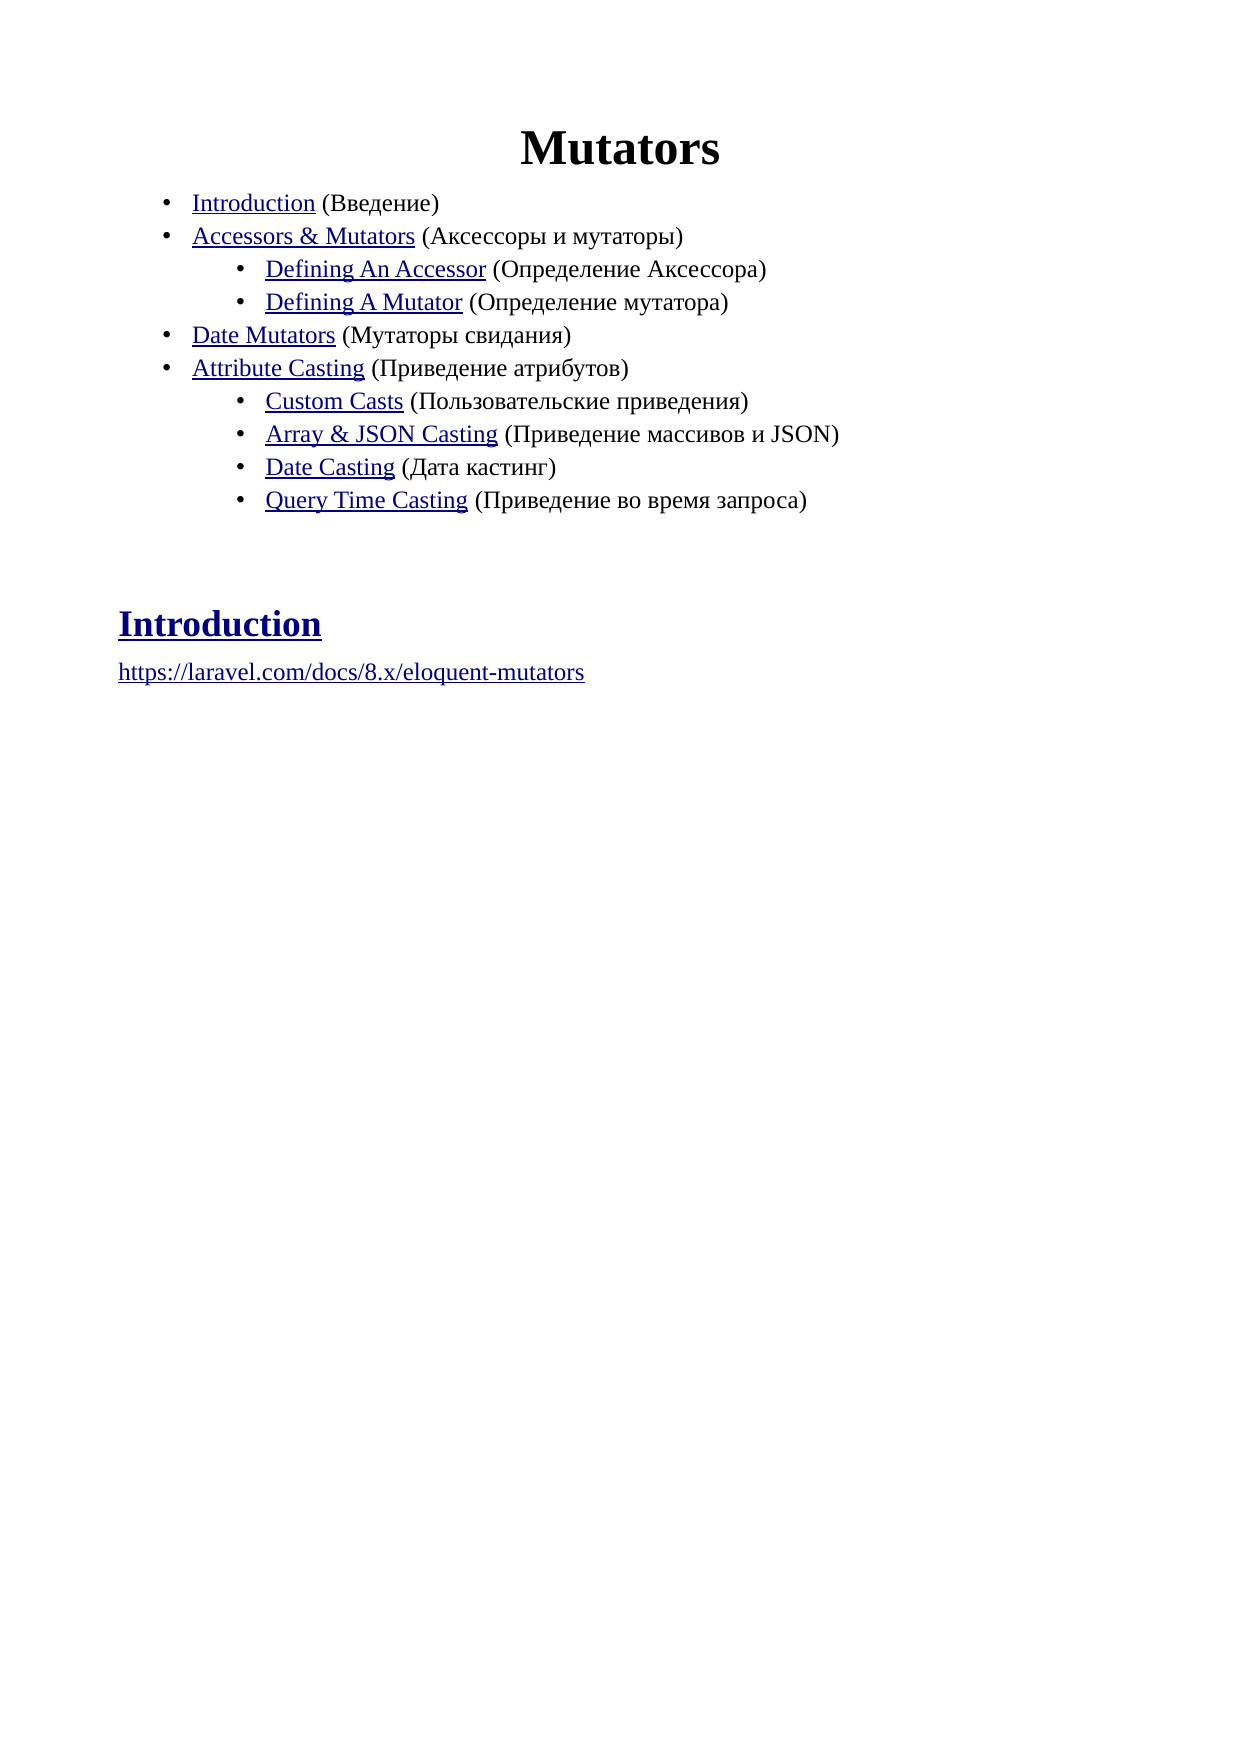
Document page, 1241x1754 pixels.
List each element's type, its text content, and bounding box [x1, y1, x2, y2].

subtitle Mutators [118, 118, 1122, 176]
text https://laravel.com/docs/8.x/eloquent-mutators [118, 657, 1122, 686]
list Custom Casts (Пользовательские приведения) [236, 386, 1122, 415]
list Date Mutators (Мутаторы свидания) [162, 320, 1122, 349]
subtitle Introduction [118, 601, 1122, 644]
list Defining An Accessor (Определение Аксессора) [236, 254, 1122, 283]
list Query Time Casting (Приведение во время запроса) [236, 485, 1122, 514]
list Introduction (Введение) [162, 188, 1122, 217]
list Date Casting (Дата кастинг) [236, 452, 1122, 481]
list Attribute Casting (Приведение атрибутов) [162, 353, 1122, 382]
list Defining A Mutator (Определение мутатора) [236, 287, 1122, 316]
list Accessors & Mutators (Аксессоры и мутаторы) [162, 221, 1122, 250]
list Array & JSON Casting (Приведение массивов и JSON) [236, 419, 1122, 448]
